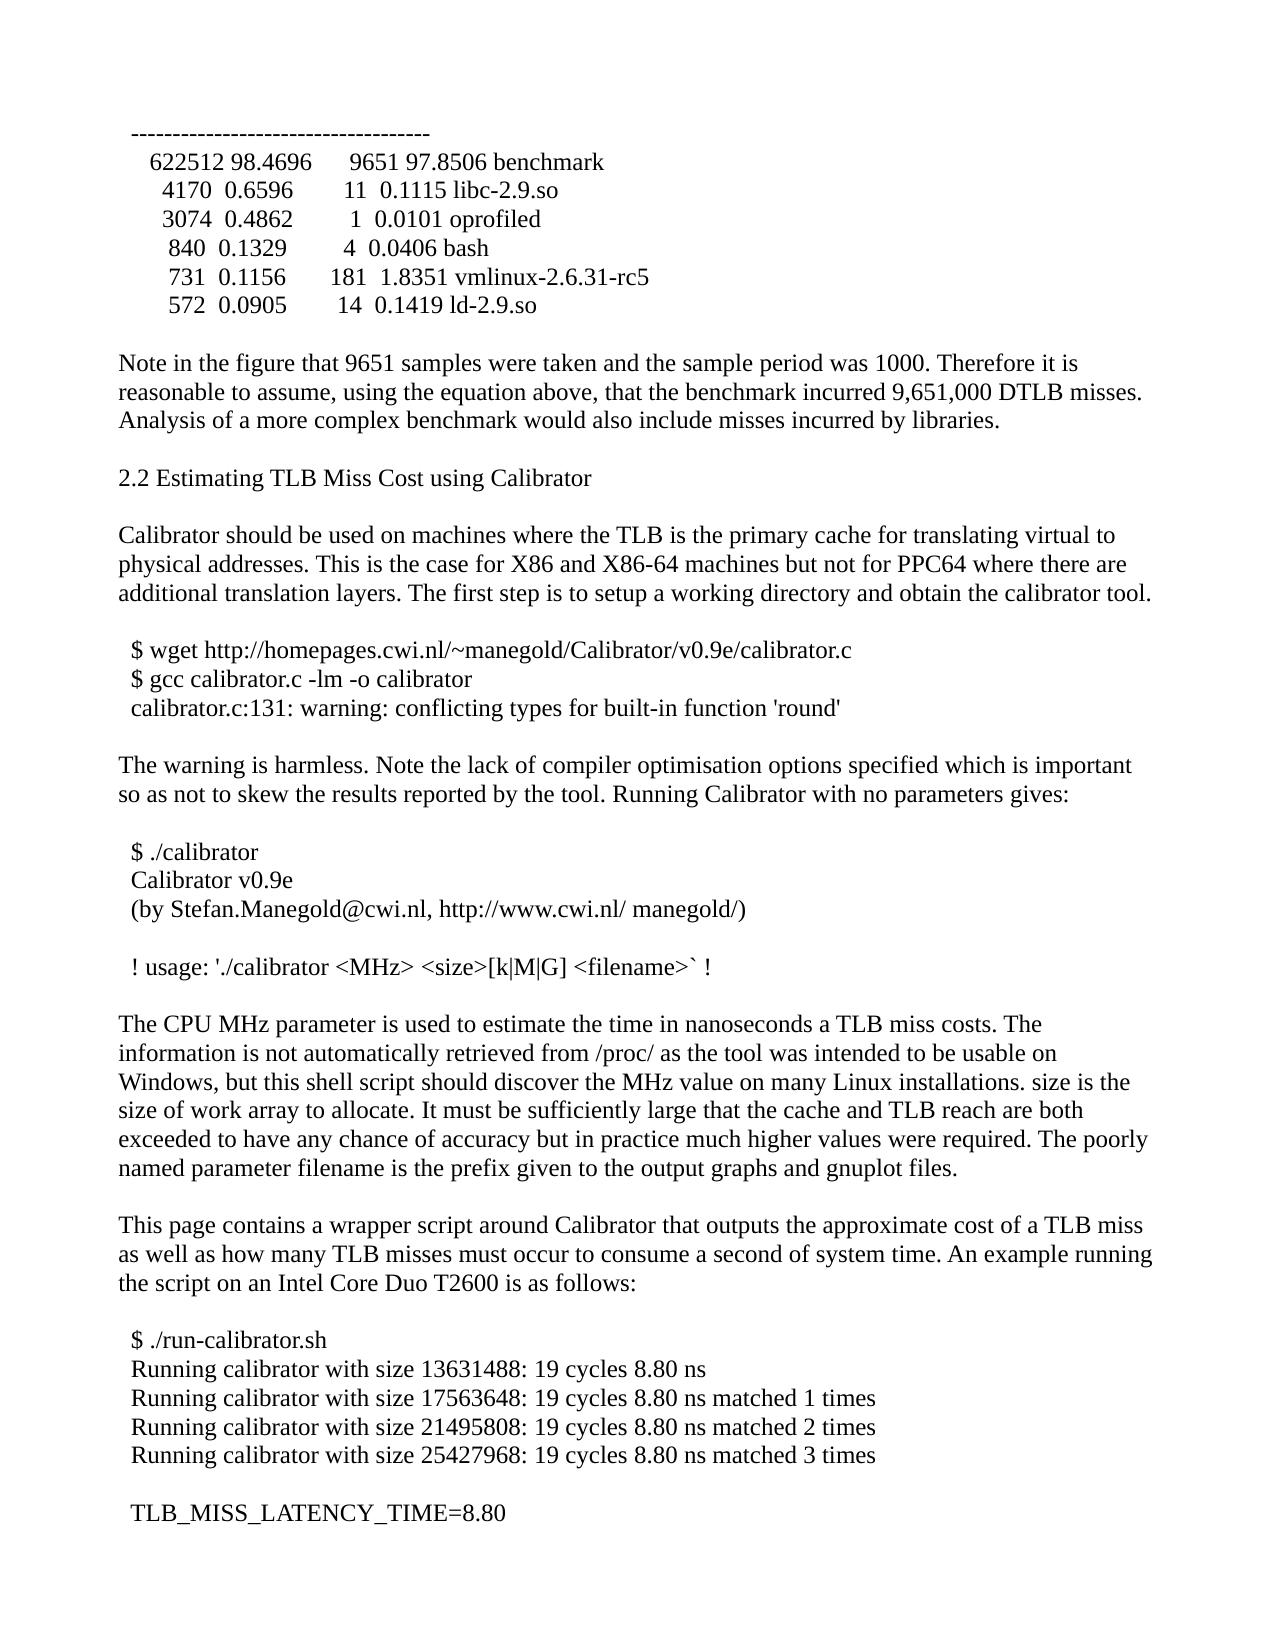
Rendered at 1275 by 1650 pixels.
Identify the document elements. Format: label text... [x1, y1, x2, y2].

text $ gcc calibrator.c -lm -o calibrator [118, 664, 1157, 693]
text This page contains a wrapper script around Calibrator that outputs the approximate cost of a TLB miss as well as how many TLB misses must occur to consume a second of system time. An example running the script on an Intel Core Duo T2600 is as follows: [118, 1211, 1157, 1297]
text 840 0.1329 4 0.0406 bash [118, 233, 1157, 262]
text 4170 0.6596 11 0.1115 libc-2.9.so [118, 176, 1157, 204]
text $ wget http://homepages.cwi.nl/~manegold/Calibrator/v0.9e/calibrator.c [118, 636, 1157, 664]
text 3074 0.4862 1 0.0101 oprofiled [118, 204, 1157, 233]
text 731 0.1156 181 1.8351 vmlinux-2.6.31-rc5 [118, 262, 1157, 291]
text (by Stefan.Manegold@cwi.nl, http://www.cwi.nl/ manegold/) [118, 894, 1157, 923]
text Running calibrator with size 25427968: 19 cycles 8.80 ns matched 3 times [118, 1441, 1157, 1469]
text 572 0.0905 14 0.1419 ld-2.9.so [118, 291, 1157, 319]
text The CPU MHz parameter is used to estimate the time in nanoseconds a TLB miss costs. The information is not automatically retrieved from /proc/ as the tool was intended to be usable on Windows, but this shell script should discover the MHz value on many Linux installations. size is the size of work array to allocate. It must be sufficiently large that the cache and TLB reach are both exceeded to have any chance of accuracy but in practice much higher values were required. The poorly named parameter filename is the prefix given to the output graphs and gnuplot files. [118, 1009, 1157, 1182]
text The warning is harmless. Note the lack of compiler optimisation options specified which is important so as not to skew the results reported by the tool. Running Calibrator with no parameters gives: [118, 751, 1157, 808]
text TLB_MISS_LATENCY_TIME=8.80 [118, 1498, 1157, 1527]
text $ ./calibrator [118, 837, 1157, 866]
text Note in the figure that 9651 samples were taken and the sample period was 1000. Therefore it is reasonable to assume, using the equation above, that the benchmark incurred 9,651,000 DTLB misses. Analysis of a more complex benchmark would also include misses incurred by libraries. [118, 348, 1157, 434]
text Calibrator should be used on machines where the TLB is the primary cache for translating virtual to physical addresses. This is the case for X86 and X86-64 machines but not for PPC64 where there are additional translation layers. The first step is to setup a working directory and obtain the calibrator tool. [118, 521, 1157, 607]
text Running calibrator with size 13631488: 19 cycles 8.80 ns [118, 1354, 1157, 1383]
text Running calibrator with size 21495808: 19 cycles 8.80 ns matched 2 times [118, 1412, 1157, 1441]
text Running calibrator with size 17563648: 19 cycles 8.80 ns matched 1 times [118, 1383, 1157, 1412]
text $ ./run-calibrator.sh [118, 1326, 1157, 1354]
text 2.2 Estimating TLB Miss Cost using Calibrator [118, 463, 1157, 492]
text ! usage: './calibrator <MHz> <size>[k|M|G] <filename>` ! [118, 952, 1157, 981]
text Calibrator v0.9e [118, 866, 1157, 894]
text ------------------------------------ [118, 118, 1157, 147]
text 622512 98.4696 9651 97.8506 benchmark [118, 147, 1157, 176]
text calibrator.c:131: warning: conflicting types for built-in function 'round' [118, 693, 1157, 722]
